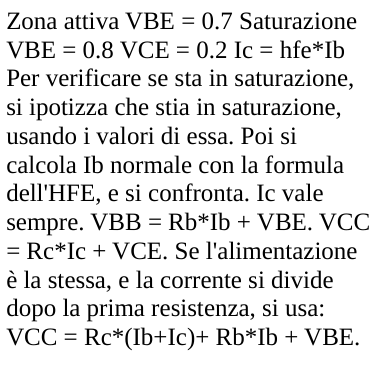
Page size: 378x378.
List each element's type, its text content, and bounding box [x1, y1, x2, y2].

text Zona attiva VBE = 0.7 Saturazione VBE = 0.8 VCE = 0.2 Ic = hfe*Ib Per verificare se sta in saturazione, si ipotizza che stia in saturazione, usando i valori di essa. Poi si calcola Ib normale con la formula dell'HFE, e si confronta. Ic vale sempre. VBB = Rb*Ib + VBE. VCC = Rc*Ic + VCE. Se l'alimentazione è la stessa, e la corrente si divide dopo la prima resistenza, si usa: VCC = Rc*(Ib+Ic)+ Rb*Ib + VBE. [6, 6, 372, 351]
